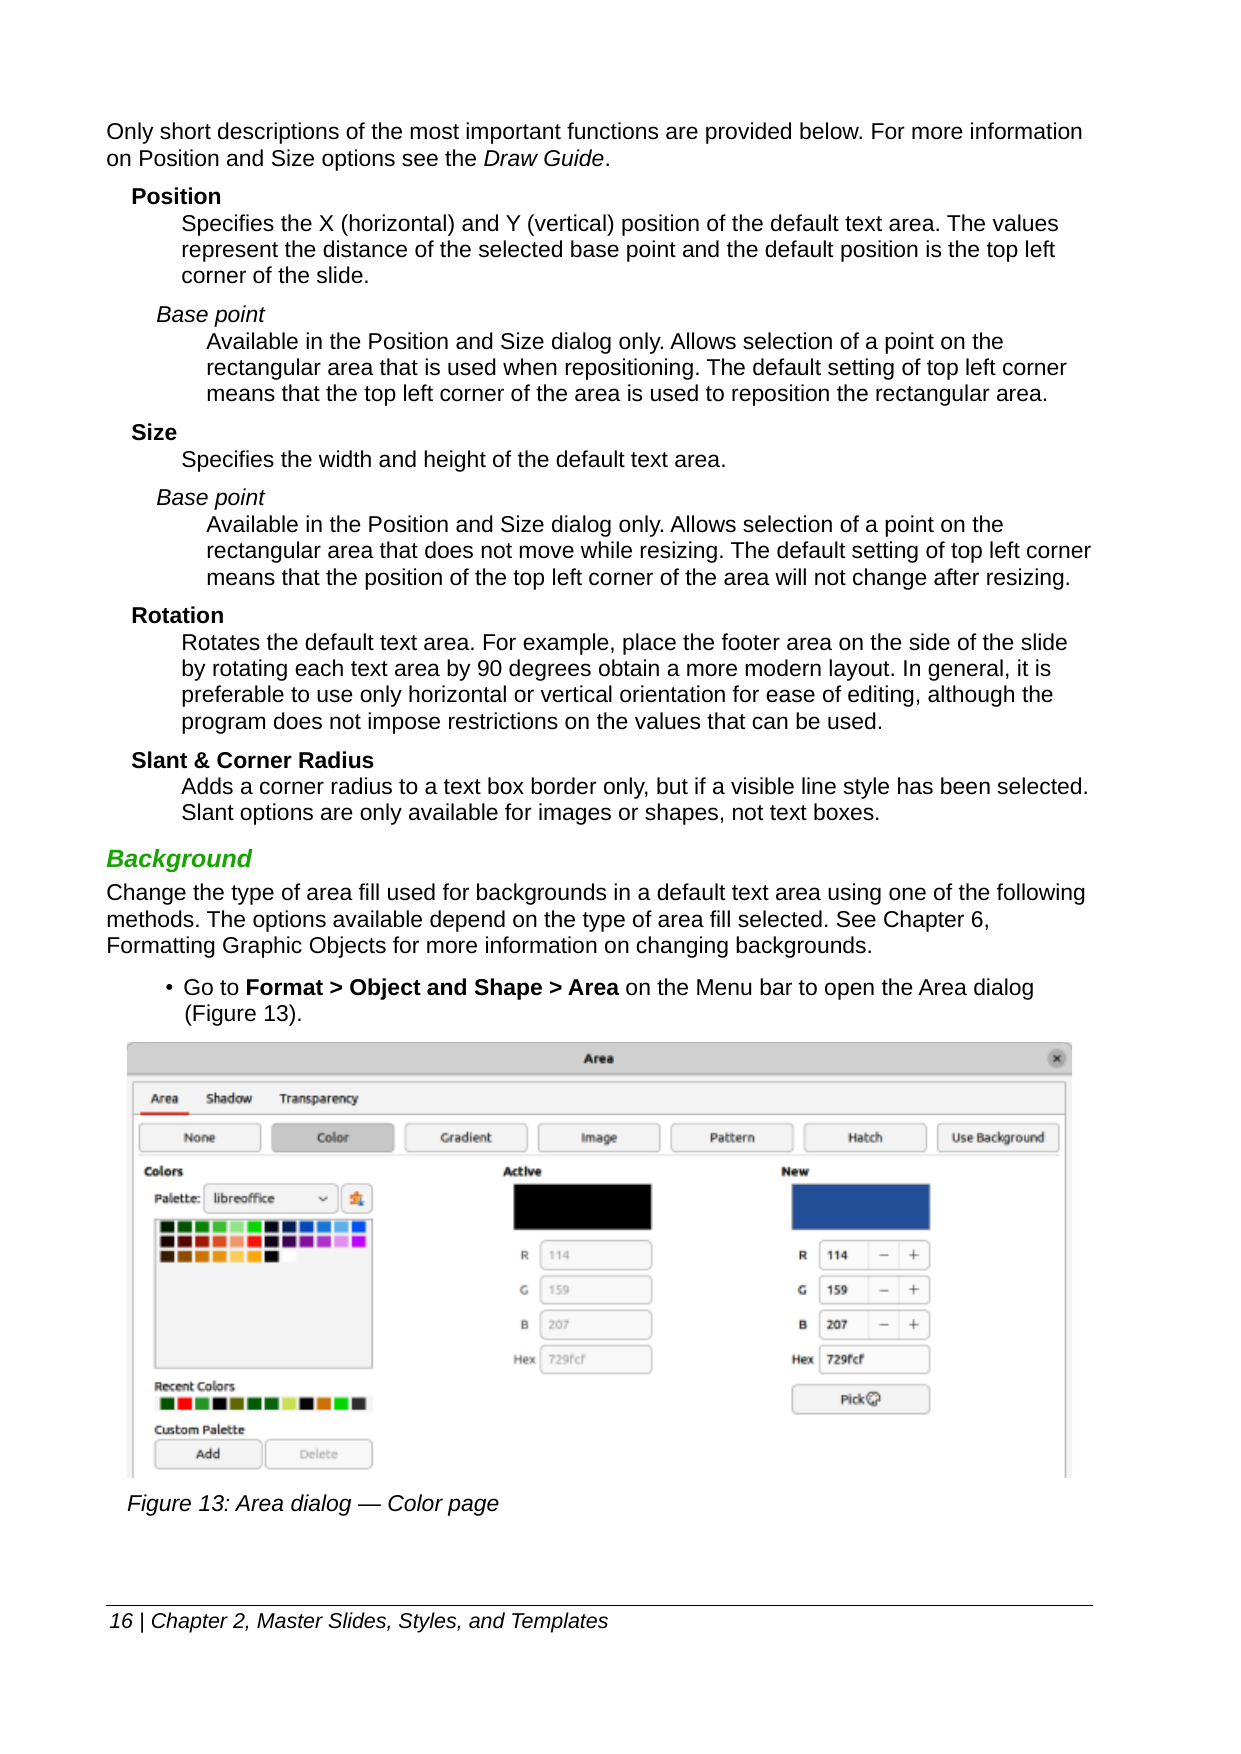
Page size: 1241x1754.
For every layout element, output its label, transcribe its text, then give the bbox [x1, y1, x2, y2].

text Slant & Corner Radius [131, 747, 1093, 773]
text Rotates the default text area. For example, place the footer area on the side of the slide by rotating each text area by 90 degrees obtain a more modern layout. In general, it is preferable to use only horizontal or vertical orientation for ease of editing, although the program does not impose restrictions on the values that can be used. [181, 629, 1093, 734]
text Base point [156, 484, 1093, 511]
text Adds a corner radius to a text box border only, but if a visible line style has been selected. Slant options are only available for images or shapes, not text boxes. [181, 773, 1093, 826]
text Available in the Position and Size dialog only. Allows selection of a point on the rectangular area that does not move while resizing. The default setting of top left corner means that the position of the top left corner of the area will not change after resizing. [206, 511, 1093, 590]
text Position [131, 183, 1093, 210]
text Change the type of area fill used for backgrounds in a default text area using one of the following methods. The options available depend on the type of area fill selected. See Chapter 6, Formatting Graphic Objects for more information on changing backgrounds. [106, 879, 1093, 958]
text Specifies the width and height of the default text area. [181, 446, 1093, 472]
text Available in the Position and Size dialog only. Allows selection of a point on the rectangular area that is used when repositioning. The default setting of top left corner means that the top left corner of the area is used to reposition the rectangular area. [206, 328, 1093, 407]
text Size [131, 419, 1093, 446]
list Go to Format > Object and Shape > Area on the Menu bar to open the Area dialog (Figure 13). [162, 971, 1093, 1029]
text Figure 13: Area dialog — Color page [127, 1490, 1072, 1516]
subtitle Background [106, 844, 1093, 873]
picture [126, 1042, 1073, 1478]
text Specifies the X (horizontal) and Y (vertical) position of the default text area. The values represent the distance of the selected base point and the default position is the top left corner of the slide. [181, 210, 1093, 289]
text Base point [156, 301, 1093, 328]
text Rotation [131, 602, 1093, 629]
list Only short descriptions of the most important functions are provided below. For more information on Position and Size options see the Draw Guide. [106, 118, 1093, 171]
